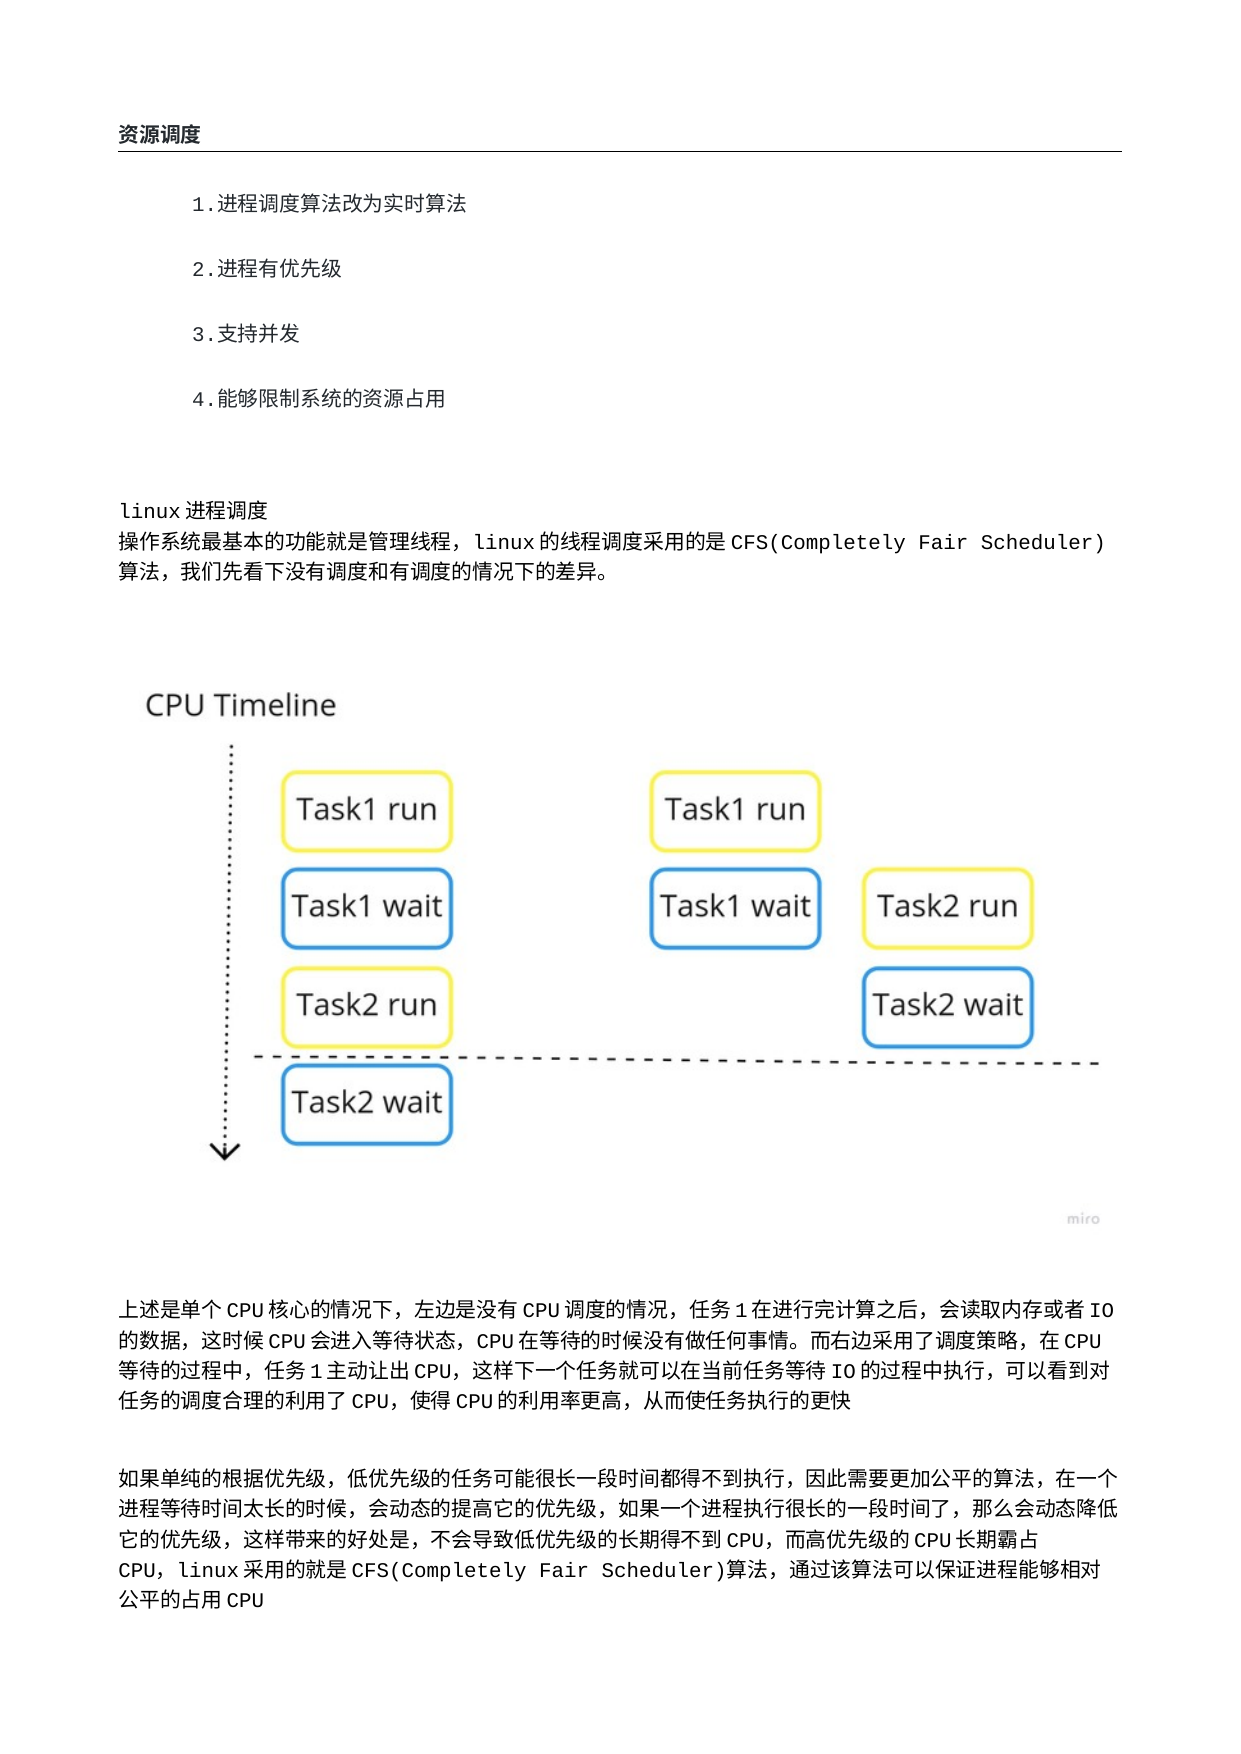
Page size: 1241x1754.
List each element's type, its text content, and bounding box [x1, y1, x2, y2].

picture [118, 609, 1123, 1247]
text linux进程调度 [118, 495, 1122, 525]
text 上述是单个CPU核心的情况下，左边是没有CPU调度的情况，任务1在进行完计算之后，会读取内存或者IO的数据，这时候CPU会进入等待状态，CPU在等待的时候没有做任何事情。而右边采用了调度策略，在CPU等待的过程中，任务1主动让出CPU，这样下一个任务就可以在当前任务等待IO的过程中执行，可以看到对任务的调度合理的利用了CPU，使得CPU的利用率更高，从而使任务执行的更快 [118, 1293, 1122, 1415]
list 进程有优先级 [118, 252, 1122, 283]
subtitle 资源调度 [118, 118, 1122, 151]
text 如果单纯的根据优先级，低优先级的任务可能很长一段时间都得不到执行，因此需要更加公平的算法，在一个进程等待时间太长的时候，会动态的提高它的优先级，如果一个进程执行很长的一段时间了，那么会动态降低它的优先级，这样带来的好处是，不会导致低优先级的长期得不到CPU，而高优先级的CPU长期霸占CPU，linux采用的就是CFS(Completely Fair Scheduler)算法，通过该算法可以保证进程能够相对公平的占用CPU [118, 1462, 1122, 1614]
list 进程调度算法改为实时算法 [118, 187, 1122, 218]
text 操作系统最基本的功能就是管理线程，linux的线程调度采用的是CFS(Completely Fair Scheduler)算法，我们先看下没有调度和有调度的情况下的差异。 [118, 525, 1122, 586]
list 支持并发 [118, 317, 1122, 348]
list 能够限制系统的资源占用 [118, 382, 1122, 413]
